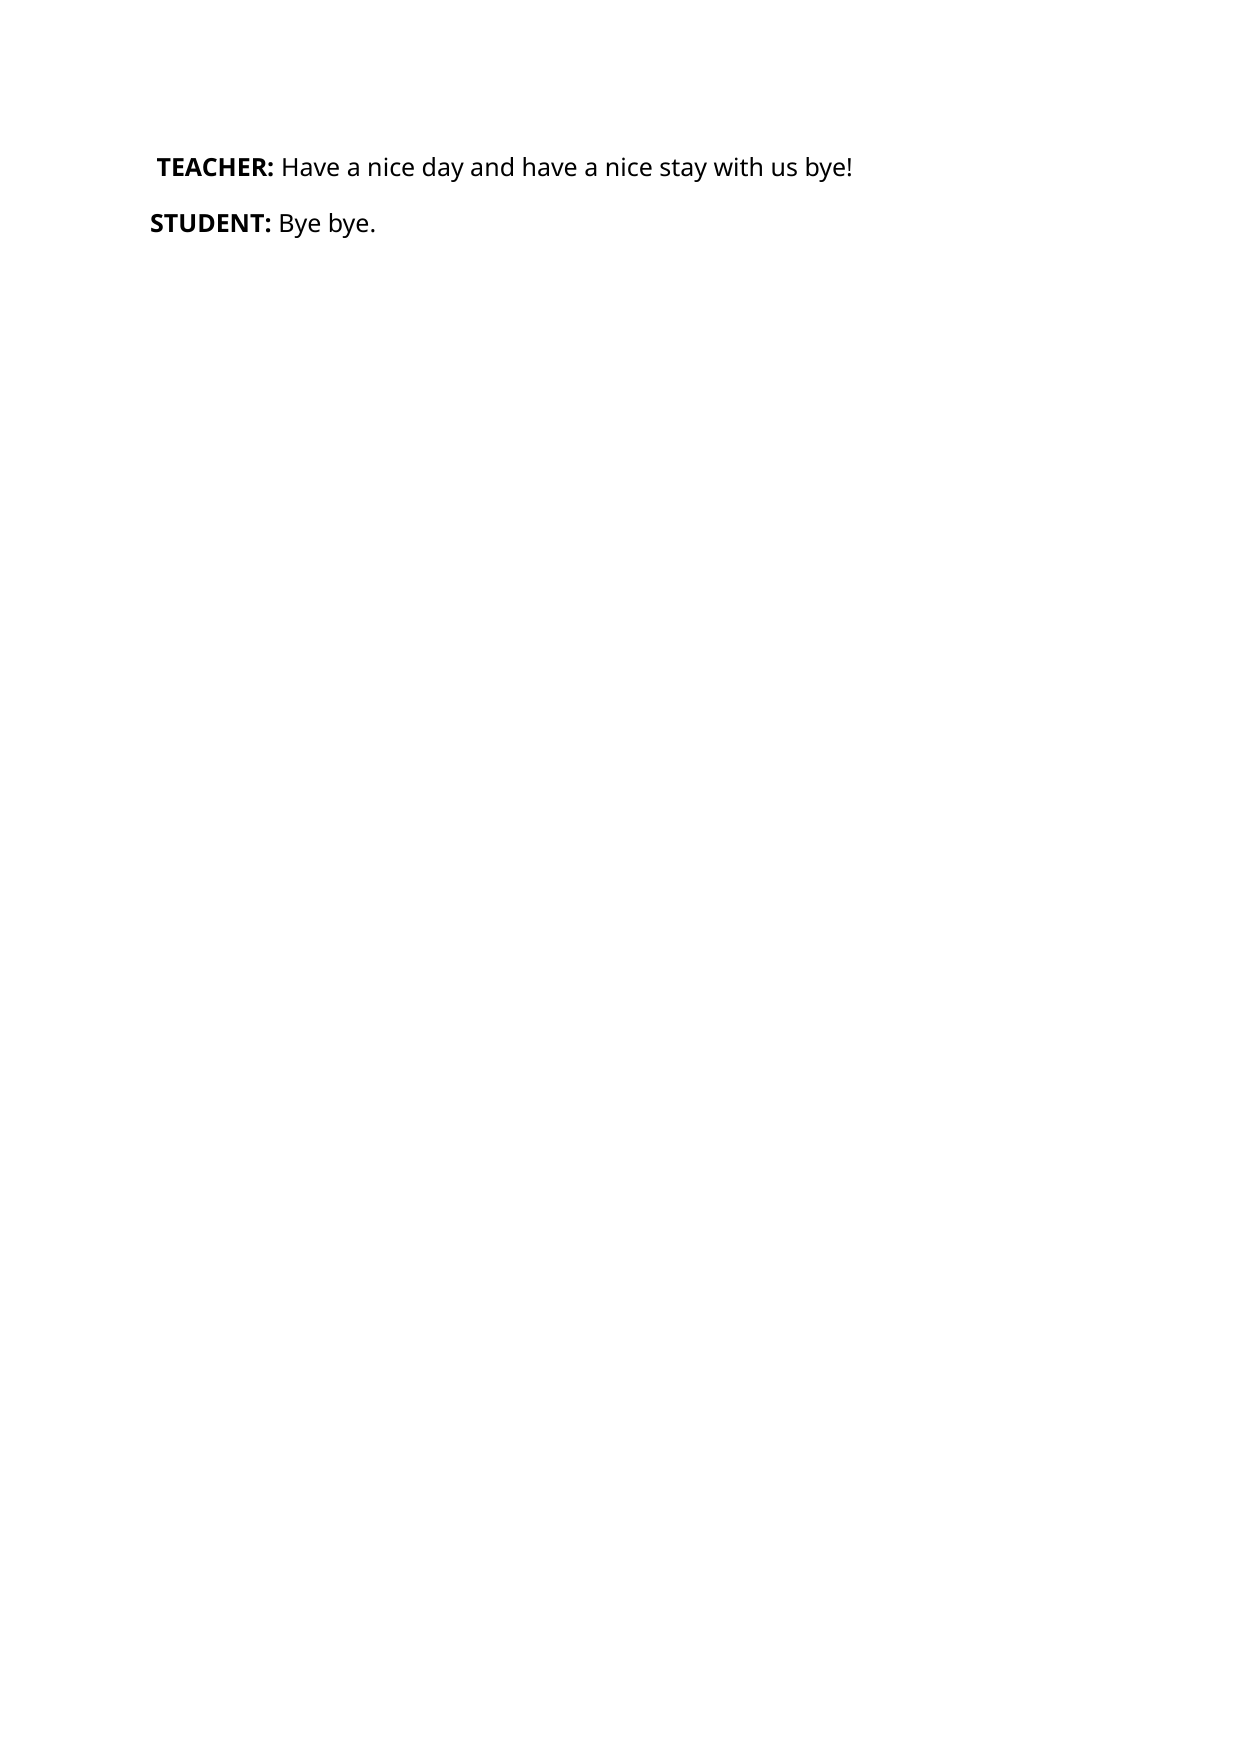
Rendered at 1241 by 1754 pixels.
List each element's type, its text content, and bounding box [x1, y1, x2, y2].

text STUDENT: Bye bye. [150, 206, 1090, 240]
text TEACHER: Have a nice day and have a nice stay with us bye! [150, 150, 1090, 184]
